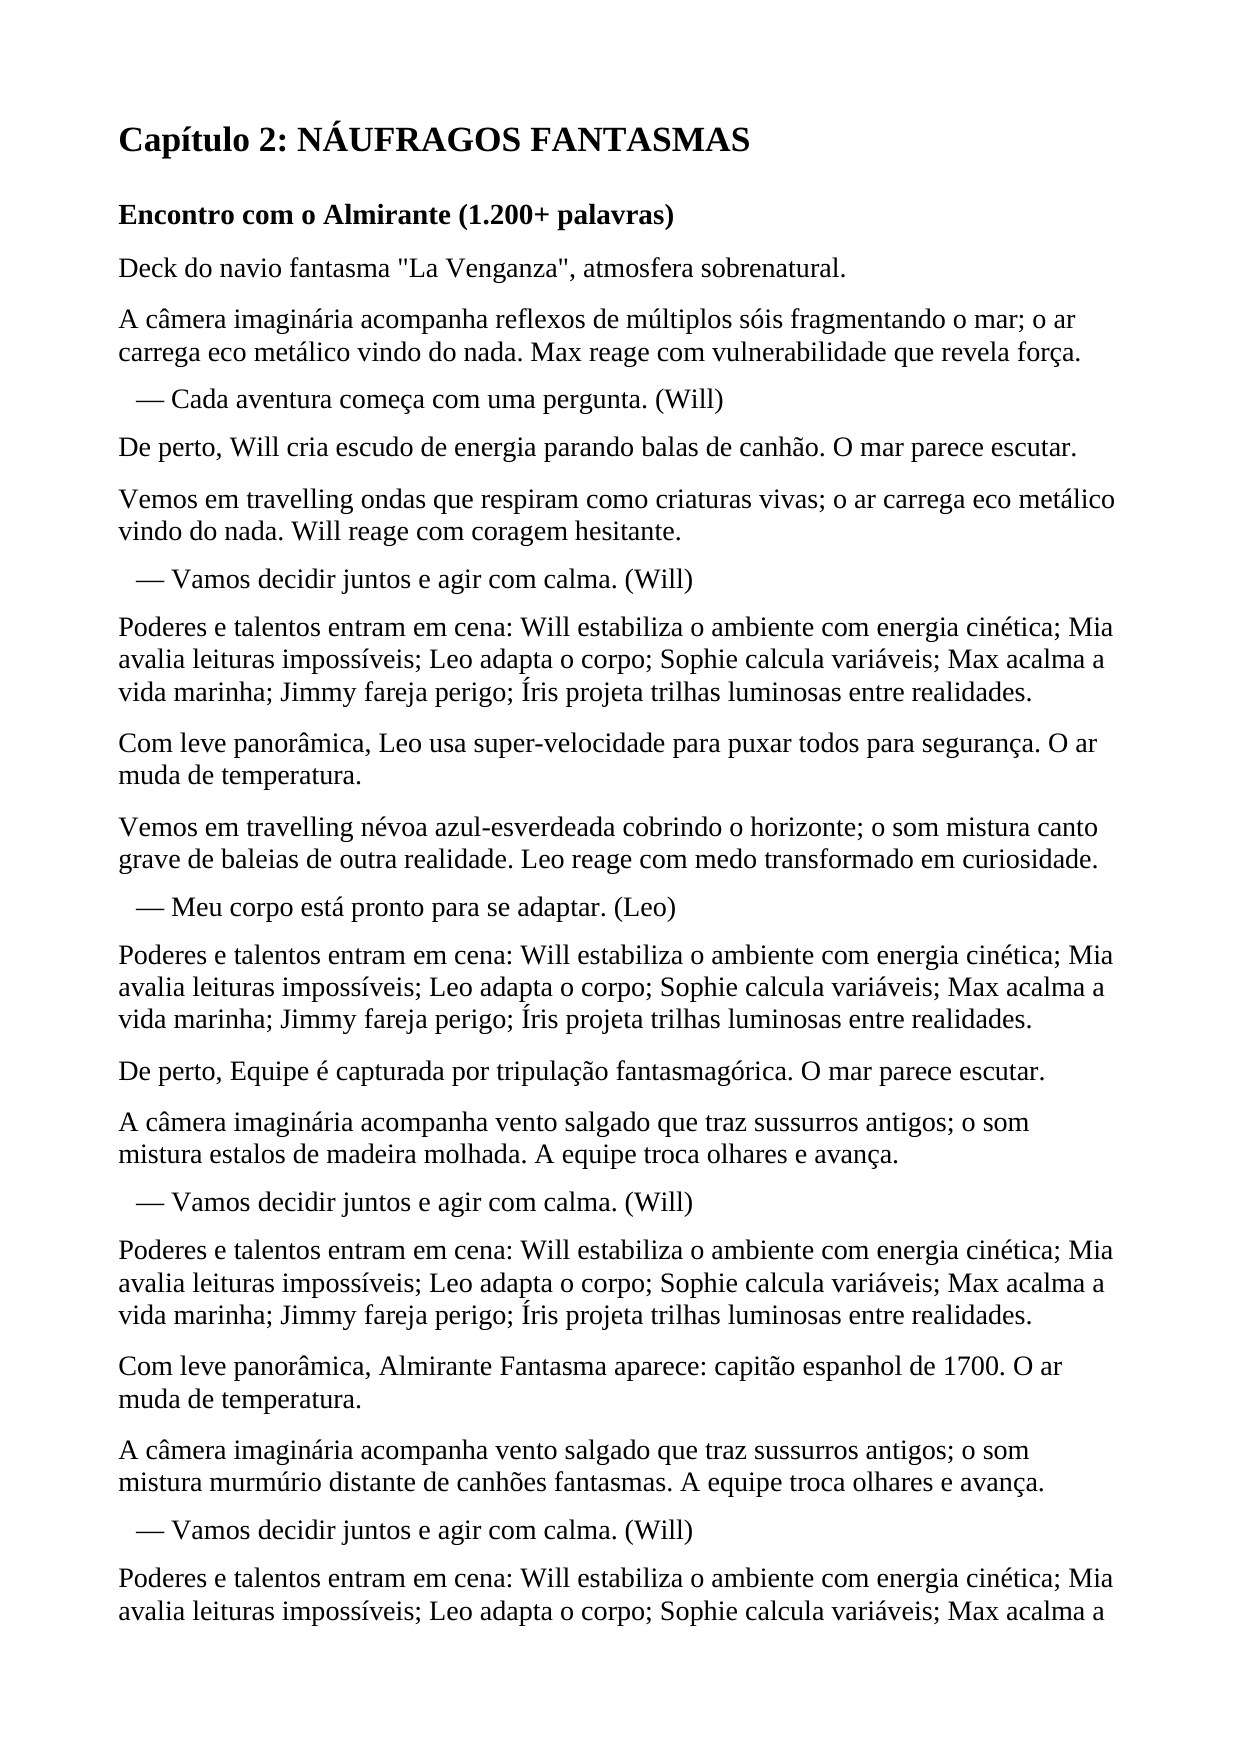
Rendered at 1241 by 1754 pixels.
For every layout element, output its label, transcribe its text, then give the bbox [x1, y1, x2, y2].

text De perto, Equipe é capturada por tripulação fantasmagórica. O mar parece escutar. [118, 1054, 1122, 1086]
text Vemos em travelling névoa azul-esverdeada cobrindo o horizonte; o som mistura canto grave de baleias de outra realidade. Leo reage com medo transformado em curiosidade. [118, 810, 1122, 874]
text Poderes e talentos entram em cena: Will estabiliza o ambiente com energia cinética; Mia avalia leituras impossíveis; Leo adapta o corpo; Sophie calcula variáveis; Max acalma a vida marinha; Jimmy fareja perigo; Íris projeta trilhas luminosas entre realidades. [118, 610, 1122, 707]
text — Cada aventura começa com uma pergunta. (Will) [118, 383, 1122, 415]
text — Vamos decidir juntos e agir com calma. (Will) [118, 1513, 1122, 1546]
subtitle Encontro com o Almirante (1.200+ palavras) [118, 197, 1122, 231]
text Poderes e talentos entram em cena: Will estabiliza o ambiente com energia cinética; Mia avalia leituras impossíveis; Leo adapta o corpo; Sophie calcula variáveis; Max acalma a vida marinha; Jimmy fareja perigo; Íris projeta trilhas luminosas entre realidades. [118, 1233, 1122, 1330]
text — Meu corpo está pronto para se adaptar. (Leo) [118, 890, 1122, 922]
text A câmera imaginária acompanha vento salgado que traz sussurros antigos; o som mistura estalos de madeira molhada. A equipe troca olhares e avança. [118, 1105, 1122, 1170]
text Poderes e talentos entram em cena: Will estabiliza o ambiente com energia cinética; Mia avalia leituras impossíveis; Leo adapta o corpo; Sophie calcula variáveis; Max acalma a vida marinha; Jimmy fareja perigo; Íris projeta trilhas luminosas entre realidades. [118, 938, 1122, 1035]
text Vemos em travelling ondas que respiram como criaturas vivas; o ar carrega eco metálico vindo do nada. Will reage com coragem hesitante. [118, 482, 1122, 547]
text De perto, Will cria escudo de energia parando balas de canhão. O mar parece escutar. [118, 430, 1122, 463]
text Com leve panorâmica, Almirante Fantasma aparece: capitão espanhol de 1700. O ar muda de temperatura. [118, 1349, 1122, 1414]
text A câmera imaginária acompanha reflexos de múltiplos sóis fragmentando o mar; o ar carrega eco metálico vindo do nada. Max reage com vulnerabilidade que revela força. [118, 302, 1122, 367]
text — Vamos decidir juntos e agir com calma. (Will) [118, 562, 1122, 594]
text Poderes e talentos entram em cena: Will estabiliza o ambiente com energia cinética; Mia avalia leituras impossíveis; Leo adapta o corpo; Sophie calcula variáveis; Max acalma a [118, 1561, 1122, 1626]
subtitle Capítulo 2: NÁUFRAGOS FANTASMAS [118, 118, 1122, 159]
text Com leve panorâmica, Leo usa super-velocidade para puxar todos para segurança. O ar muda de temperatura. [118, 726, 1122, 791]
text Deck do navio fantasma "La Venganza", atmosfera sobrenatural. [118, 251, 1122, 283]
text — Vamos decidir juntos e agir com calma. (Will) [118, 1185, 1122, 1218]
text A câmera imaginária acompanha vento salgado que traz sussurros antigos; o som mistura murmúrio distante de canhões fantasmas. A equipe troca olhares e avança. [118, 1433, 1122, 1498]
